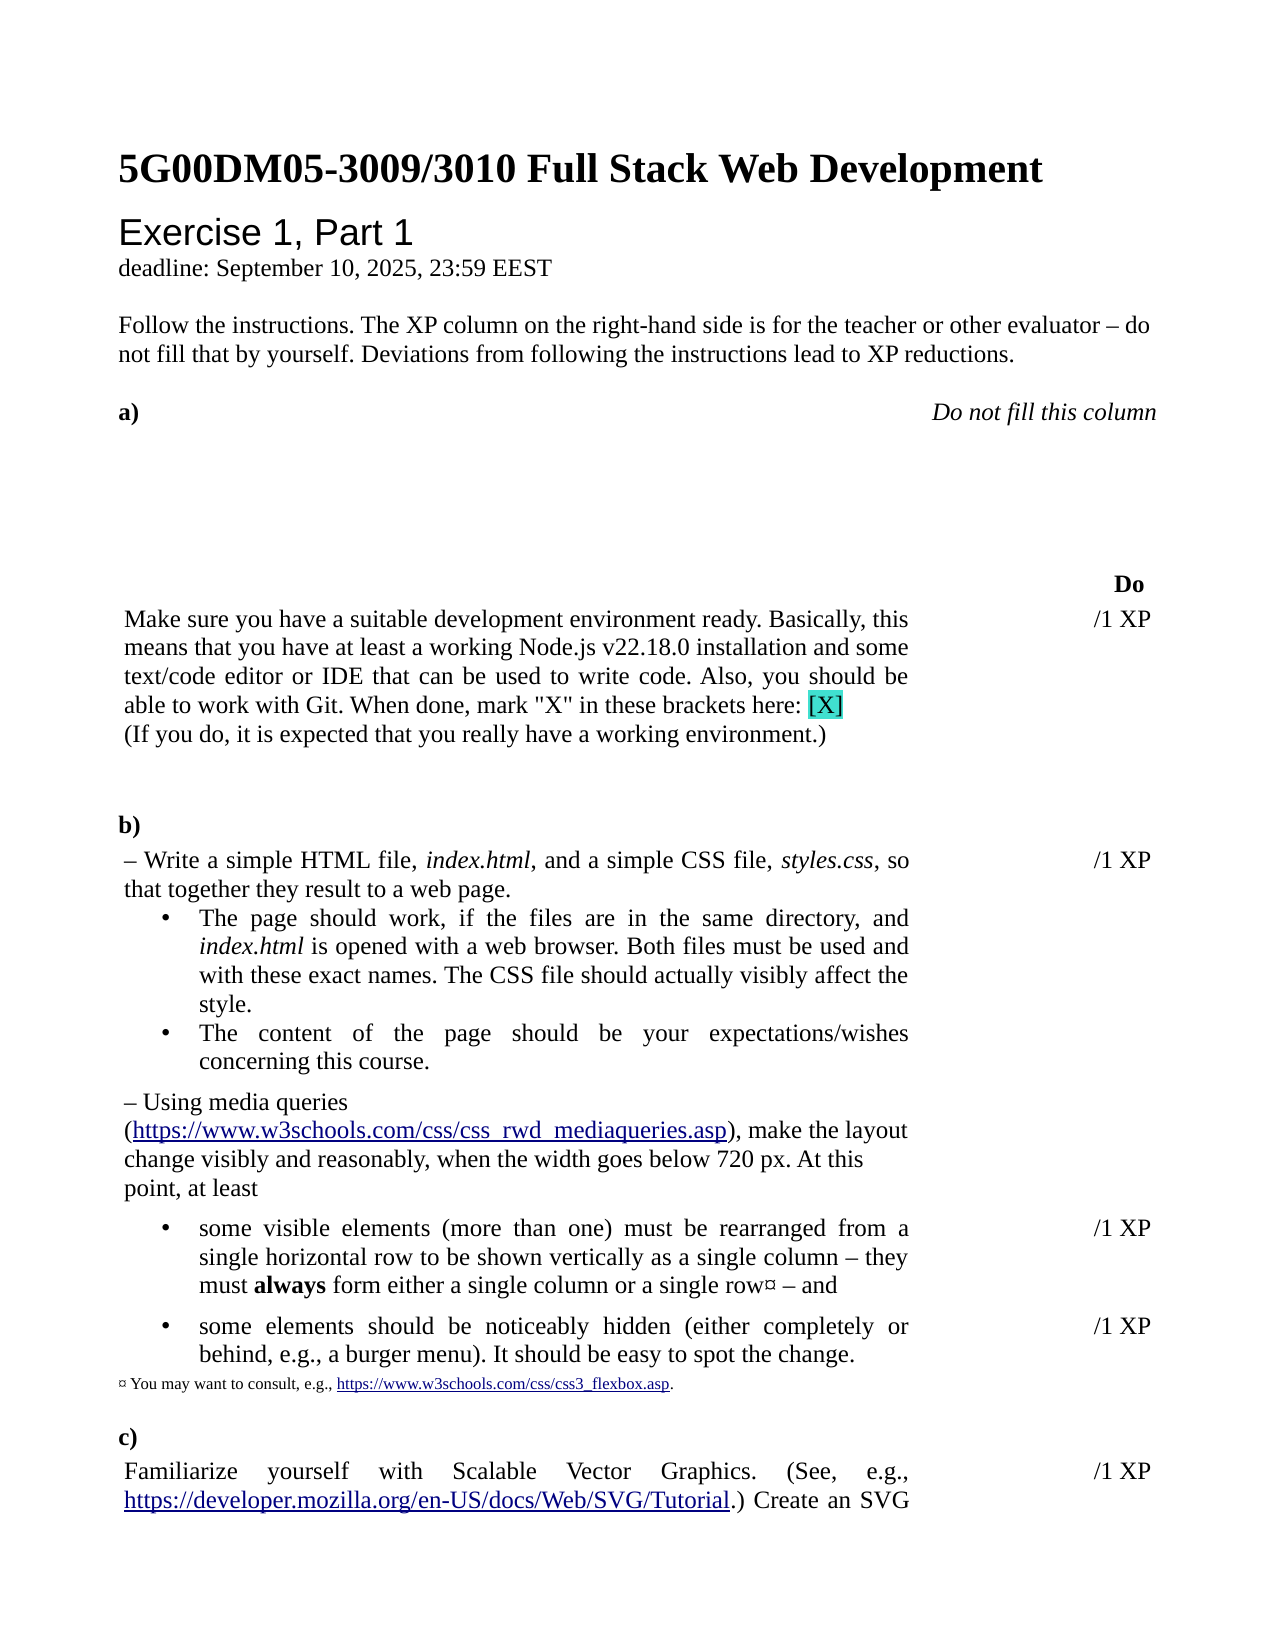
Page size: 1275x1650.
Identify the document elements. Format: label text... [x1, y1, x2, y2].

table_cell – Using media queries (https://www.w3schools.com/css/css_rwd_mediaqueries.asp), make the layout change visibly and reasonably, when the width goes below 720 px. At this point, at least [118, 1081, 915, 1207]
table_header /1 XP [915, 839, 1157, 1081]
table_header Make sure you have a suitable development environment ready. Basically, this means that you have at least a working Node.js v22.18.0 installation and some text/code editor or IDE that can be used to write code. Also, you should be able to work with Git. When done, mark "X" in these brackets here: [X] (If you do, it is expected that you really have a working environment.) [118, 598, 915, 753]
table_header /1 XP [915, 598, 1157, 753]
text Follow the instructions. The XP column on the right-hand side is for the teacher or other evaluator – do not fill that by yourself. Deviations from following the instructions lead to XP reductions. [118, 310, 1157, 368]
text b) [118, 811, 1157, 839]
subtitle Exercise 1, Part 1 [118, 210, 1157, 253]
text ¤ You may want to consult, e.g., https://www.w3schools.com/css/css3_flexbox.asp. [118, 1374, 1157, 1393]
table_cell /1 XP [915, 1207, 1157, 1305]
subtitle 5G00DM05-3009/3010 Full Stack Web Development [118, 143, 1157, 191]
text deadline: September 10, 2025, 23:59 EEST [118, 253, 1157, 282]
text c) [118, 1422, 1157, 1451]
table_cell some elements should be noticeably hidden (either completely or behind, e.g., a burger menu). It should be easy to spot the change. [118, 1305, 915, 1374]
table_cell some visible elements (more than one) must be rearranged from a single horizontal row to be shown vertically as a single column – they must always form either a single column or a single row¤ – and [118, 1207, 915, 1305]
table_header – Write a simple HTML file, index.html, and a simple CSS file, styles.css, so that together they result to a web page. The page should work, if the files are in the same directory, and index.html is opened with a web browser. Both files must be used and with these exact names. The CSS file should actually visibly affect the style. The content of the page should be your expectations/wishes concerning this course. [118, 839, 915, 1081]
table_header Familiarize yourself with Scalable Vector Graphics. (See, e.g., https://developer.mozilla.org/en-US/docs/Web/SVG/Tutorial.) Create an SVG [118, 1451, 915, 1519]
table_header /1 XP [915, 1451, 1157, 1519]
table_cell [915, 1081, 1157, 1207]
text a) Do not fill this column Do [118, 397, 1157, 598]
table_cell /1 XP [915, 1305, 1157, 1374]
